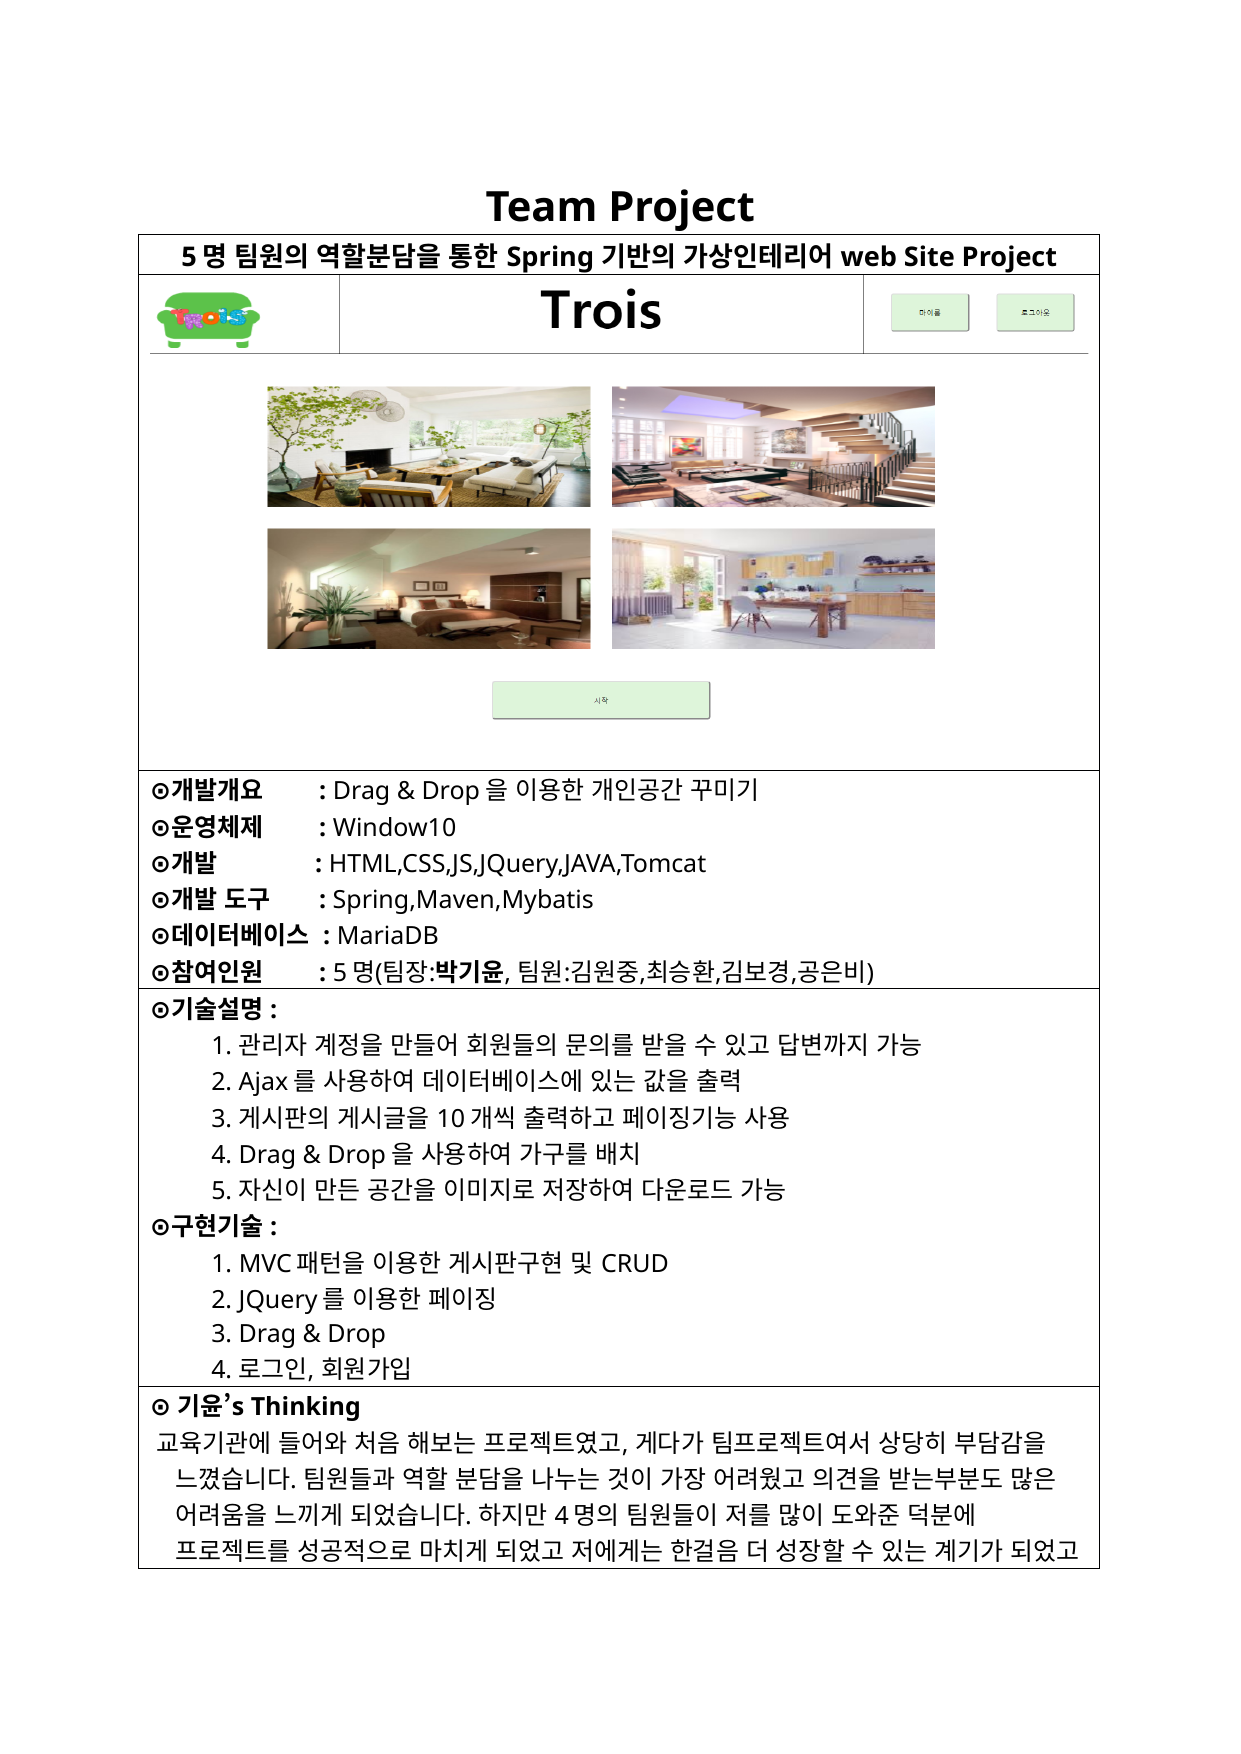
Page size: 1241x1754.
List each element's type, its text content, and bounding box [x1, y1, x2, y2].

table_cell [139, 275, 1099, 770]
picture [150, 275, 1089, 742]
text Team Project [150, 177, 1090, 234]
table_cell ⊙ 기윤’s Thinking 교육기관에 들어와 처음 해보는 프로젝트였고, 게다가 팀프로젝트여서 상당히 부담감을 느꼈습니다. 팀원들과 역할 분담을 나누는 것이 가장 어려웠고 의견을 받는부분도 많은 어려움을 느끼게 되었습니다. 하지만 4명의 팀원들이 저를 많이 도와준 덕분에 프로젝트를 성공적으로 마치게 되었고 저에게는 한걸음 더 성장할 수 있는 계기가 되었고 [139, 1387, 1099, 1568]
table_cell ⊙개발개요 : Drag & Drop을 이용한 개인공간 꾸미기 ⊙운영체제 : Window10 ⊙개발 : HTML,CSS,JS,JQuery,JAVA,Tomcat ⊙개발 도구 : Spring,Maven,Mybatis ⊙데이터베이스 : MariaDB ⊙참여인원 : 5명(팀장:박기윤, 팀원:김원중,최승환,김보경,공은비) [139, 771, 1099, 988]
table_cell ⊙기술설명 : 1. 관리자 계정을 만들어 회원들의 문의를 받을 수 있고 답변까지 가능 2. Ajax를 사용하여 데이터베이스에 있는 값을 출력 3. 게시판의 게시글을 10개씩 출력하고 페이징기능 사용 4. Drag & Drop을 사용하여 가구를 배치 5. 자신이 만든 공간을 이미지로 저장하여 다운로드 가능 ⊙구현기술 : 1. MVC패턴을 이용한 게시판구현 및 CRUD 2. JQuery를 이용한 페이징 3. Drag & Drop 4. 로그인, 회원가입 [139, 989, 1099, 1386]
table_header 5명 팀원의 역할분담을 통한 Spring 기반의 가상인테리어 web Site Project [139, 235, 1099, 274]
